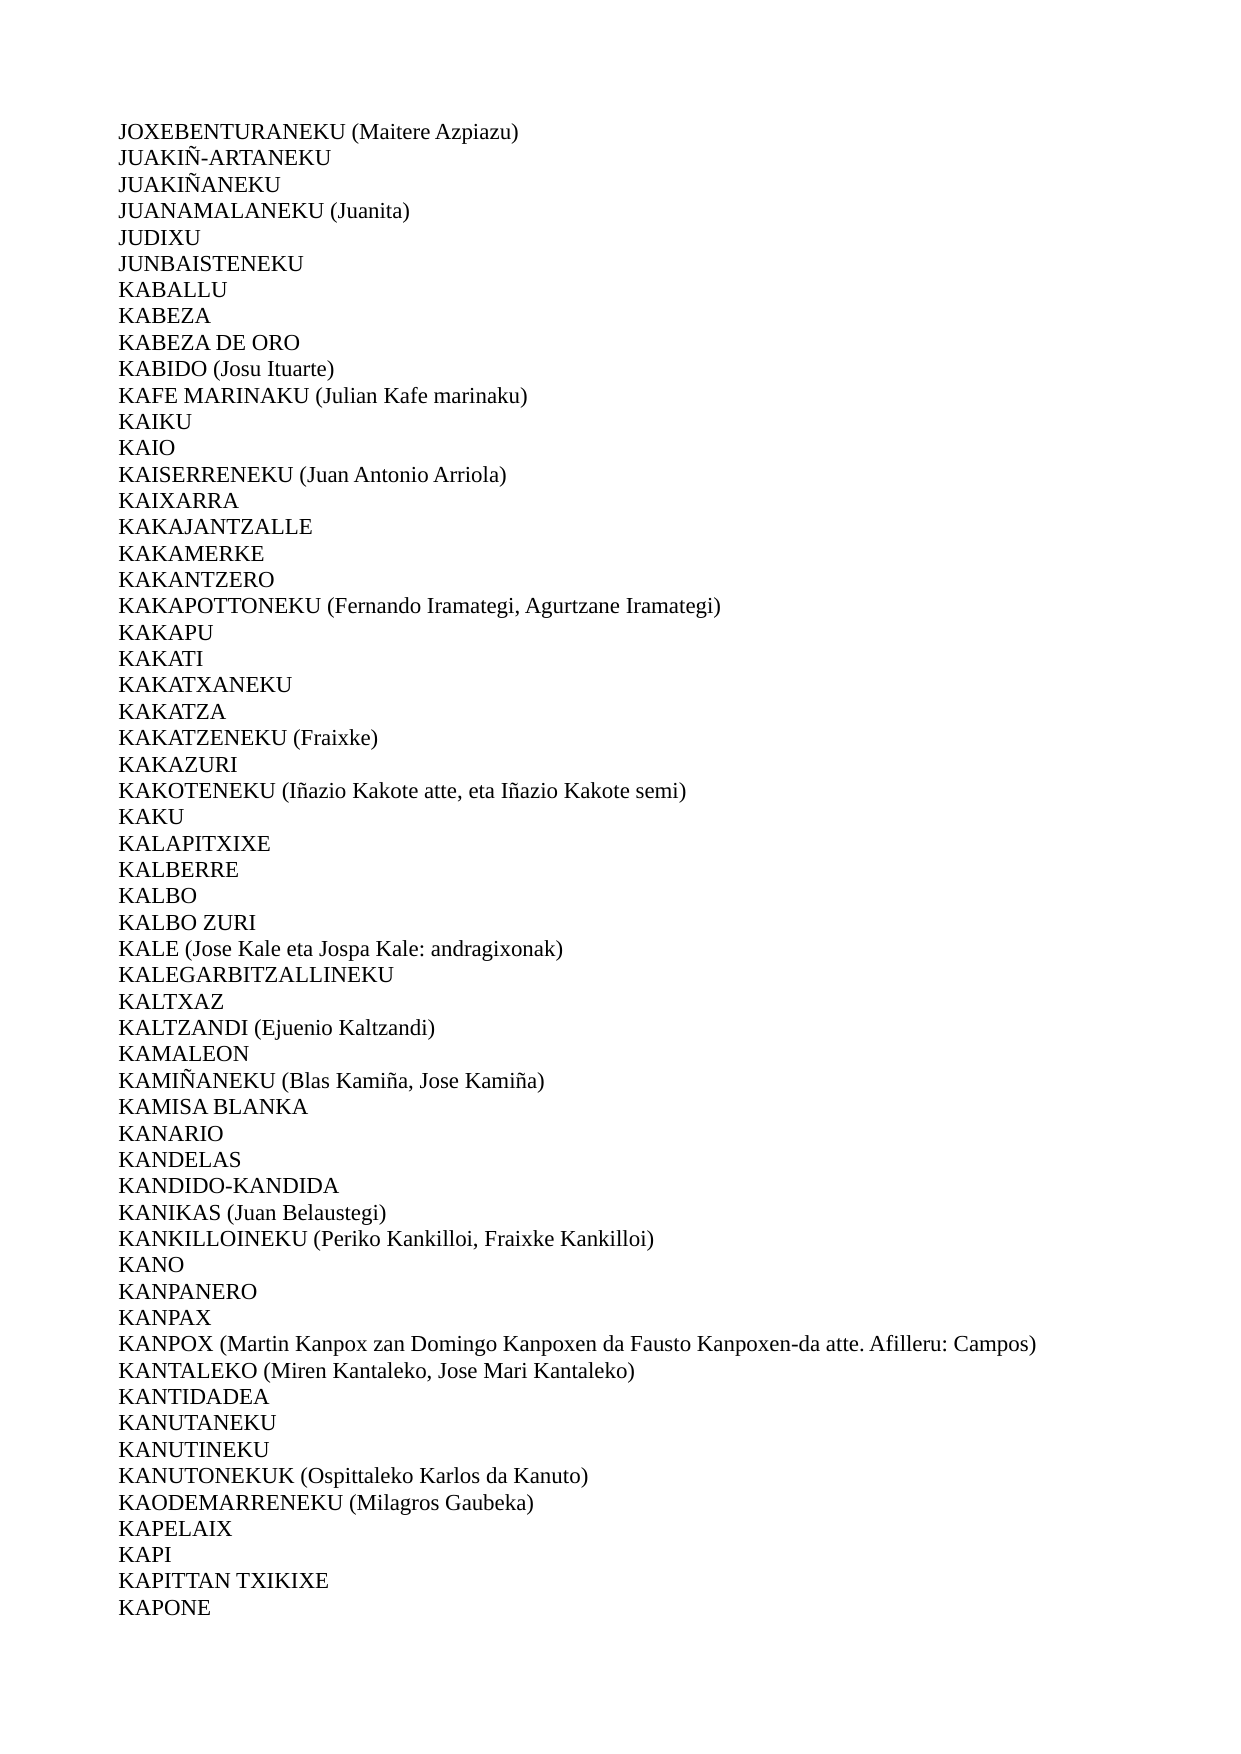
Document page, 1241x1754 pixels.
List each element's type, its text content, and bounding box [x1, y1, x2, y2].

text KAKATZENEKU (Fraixke) [118, 724, 1122, 751]
text KAKANTZERO [118, 566, 1122, 592]
text KANARIO [118, 1119, 1122, 1146]
text JUDIXU [118, 223, 1122, 250]
text KANIKAS (Juan Belaustegi) [118, 1199, 1122, 1225]
text KAMALEON [118, 1041, 1122, 1067]
text KAPELAIX [118, 1515, 1122, 1541]
text KAKAPU [118, 619, 1122, 645]
text KAKAJANTZALLE [118, 513, 1122, 540]
text KAPONE [118, 1594, 1122, 1620]
text KAIXARRA [118, 487, 1122, 513]
text KALTXAZ [118, 988, 1122, 1014]
text KAKATXANEKU [118, 672, 1122, 698]
text KALAPITXIXE [118, 830, 1122, 856]
text KALBO ZURI [118, 909, 1122, 935]
text JUNBAISTENEKU [118, 250, 1122, 276]
text KAPI [118, 1541, 1122, 1568]
text KAKATZA [118, 698, 1122, 724]
text KAPITTAN TXIKIXE [118, 1568, 1122, 1594]
text KANDELAS [118, 1146, 1122, 1172]
text JUAKIÑ-ARTANEKU [118, 144, 1122, 171]
text KAKAZURI [118, 751, 1122, 777]
text KANTALEKO (Miren Kantaleko, Jose Mari Kantaleko) [118, 1357, 1122, 1383]
text KANUTONEKUK (Ospittaleko Karlos da Kanuto) [118, 1462, 1122, 1488]
text KAODEMARRENEKU (Milagros Gaubeka) [118, 1488, 1122, 1515]
text KALBERRE [118, 856, 1122, 882]
text KANKILLOINEKU (Periko Kankilloi, Fraixke Kankilloi) [118, 1225, 1122, 1251]
text KANPOX (Martin Kanpox zan Domingo Kanpoxen da Fausto Kanpoxen-da atte. Afilleru: Campos) [118, 1330, 1122, 1357]
text KAIKU [118, 408, 1122, 434]
text KAKU [118, 803, 1122, 830]
text JUAKIÑANEKU [118, 171, 1122, 197]
text KAKOTENEKU (Iñazio Kakote atte, eta Iñazio Kakote semi) [118, 777, 1122, 803]
text KANO [118, 1251, 1122, 1278]
text KALEGARBITZALLINEKU [118, 961, 1122, 988]
text KALE (Jose Kale eta Jospa Kale: andragixonak) [118, 935, 1122, 961]
text KANPANERO [118, 1278, 1122, 1304]
text KAMISA BLANKA [118, 1093, 1122, 1119]
text KAKATI [118, 645, 1122, 672]
text KANTIDADEA [118, 1383, 1122, 1409]
text KANPAX [118, 1304, 1122, 1330]
text JUANAMALANEKU (Juanita) [118, 197, 1122, 223]
text KABEZA [118, 303, 1122, 329]
text KABIDO (Josu Ituarte) [118, 355, 1122, 382]
text KAKAMERKE [118, 540, 1122, 566]
text KAISERRENEKU (Juan Antonio Arriola) [118, 461, 1122, 487]
text KALTZANDI (Ejuenio Kaltzandi) [118, 1014, 1122, 1041]
text KANDIDO-KANDIDA [118, 1172, 1122, 1199]
text KABEZA DE ORO [118, 329, 1122, 355]
text KAMIÑANEKU (Blas Kamiña, Jose Kamiña) [118, 1067, 1122, 1093]
text KALBO [118, 882, 1122, 909]
text KABALLU [118, 276, 1122, 303]
text KAIO [118, 434, 1122, 461]
text KAFE MARINAKU (Julian Kafe marinaku) [118, 382, 1122, 408]
text KAKAPOTTONEKU (Fernando Iramategi, Agurtzane Iramategi) [118, 592, 1122, 619]
text KANUTANEKU [118, 1409, 1122, 1436]
text JOXEBENTURANEKU (Maitere Azpiazu) [118, 118, 1122, 144]
text KANUTINEKU [118, 1436, 1122, 1462]
